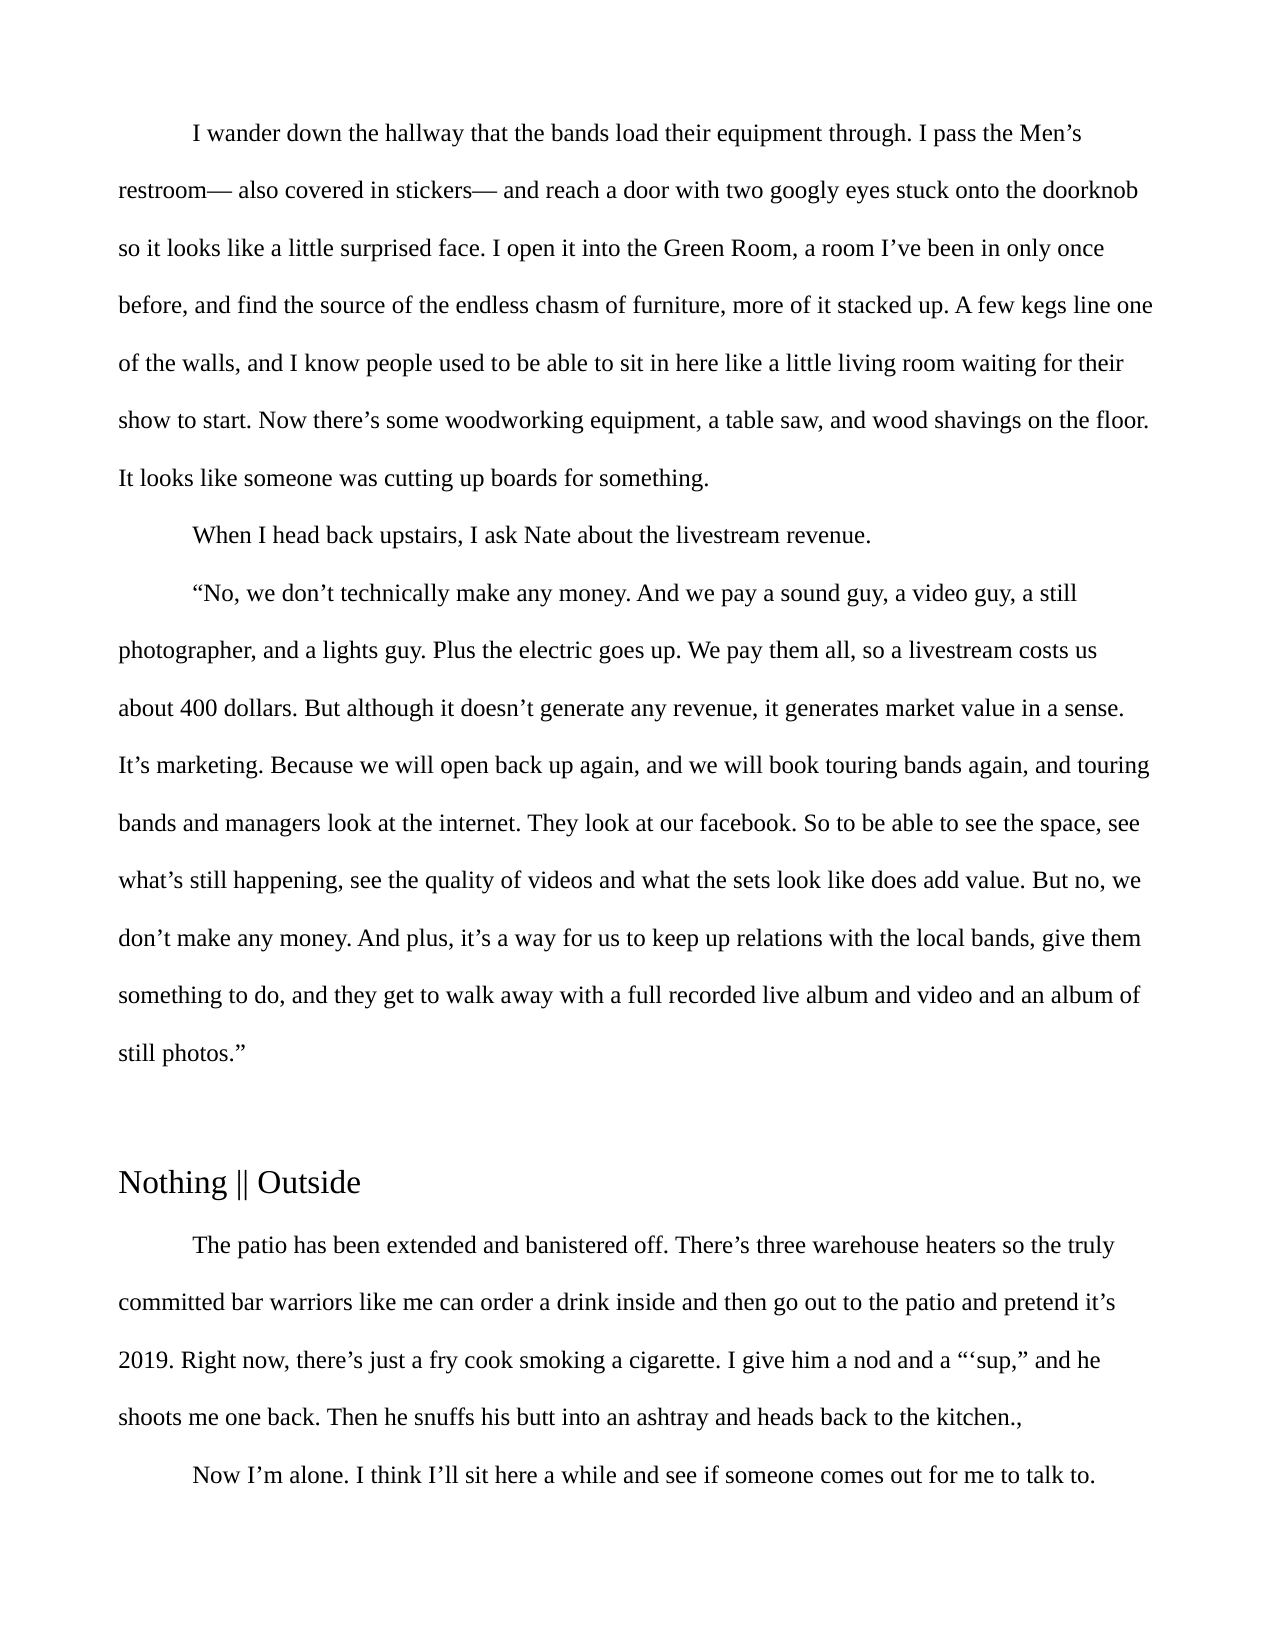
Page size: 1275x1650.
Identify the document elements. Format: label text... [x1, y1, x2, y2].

text I wander down the hallway that the bands load their equipment through. I pass the Men’s restroom— also covered in stickers— and reach a door with two googly eyes stuck onto the doorknob so it looks like a little surprised face. I open it into the Green Room, a room I’ve been in only once before, and find the source of the endless chasm of furniture, more of it stacked up. A few kegs line one of the walls, and I know people used to be able to sit in here like a little living room waiting for their show to start. Now there’s some woodworking equipment, a table saw, and wood shavings on the floor. It looks like someone was cutting up boards for something. When I head back upstairs, I ask Nate about the livestream revenue. “No, we don’t technically make any money. And we pay a sound guy, a video guy, a still photographer, and a lights guy. Plus the electric goes up. We pay them all, so a livestream costs us about 400 dollars. But although it doesn’t generate any revenue, it generates market value in a sense. It’s marketing. Because we will open back up again, and we will book touring bands again, and touring bands and managers look at the internet. They look at our facebook. So to be able to see the space, see what’s still happening, see the quality of videos and what the sets look like does add value. But no, we don’t make any money. And plus, it’s a way for us to keep up relations with the local bands, give them something to do, and they get to walk away with a full recorded live album and video and an album of still photos.” Nothing || Outside The patio has been extended and banistered off. There’s three warehouse heaters so the truly committed bar warriors like me can order a drink inside and then go out to the patio and pretend it’s 2019. Right now, there’s just a fry cook smoking a cigarette. I give him a nod and a “‘sup,” and he shoots me one back. Then he snuffs his butt into an ashtray and heads back to the kitchen., Now I’m alone. I think I’ll sit here a while and see if someone comes out for me to talk to. [118, 118, 1157, 1488]
